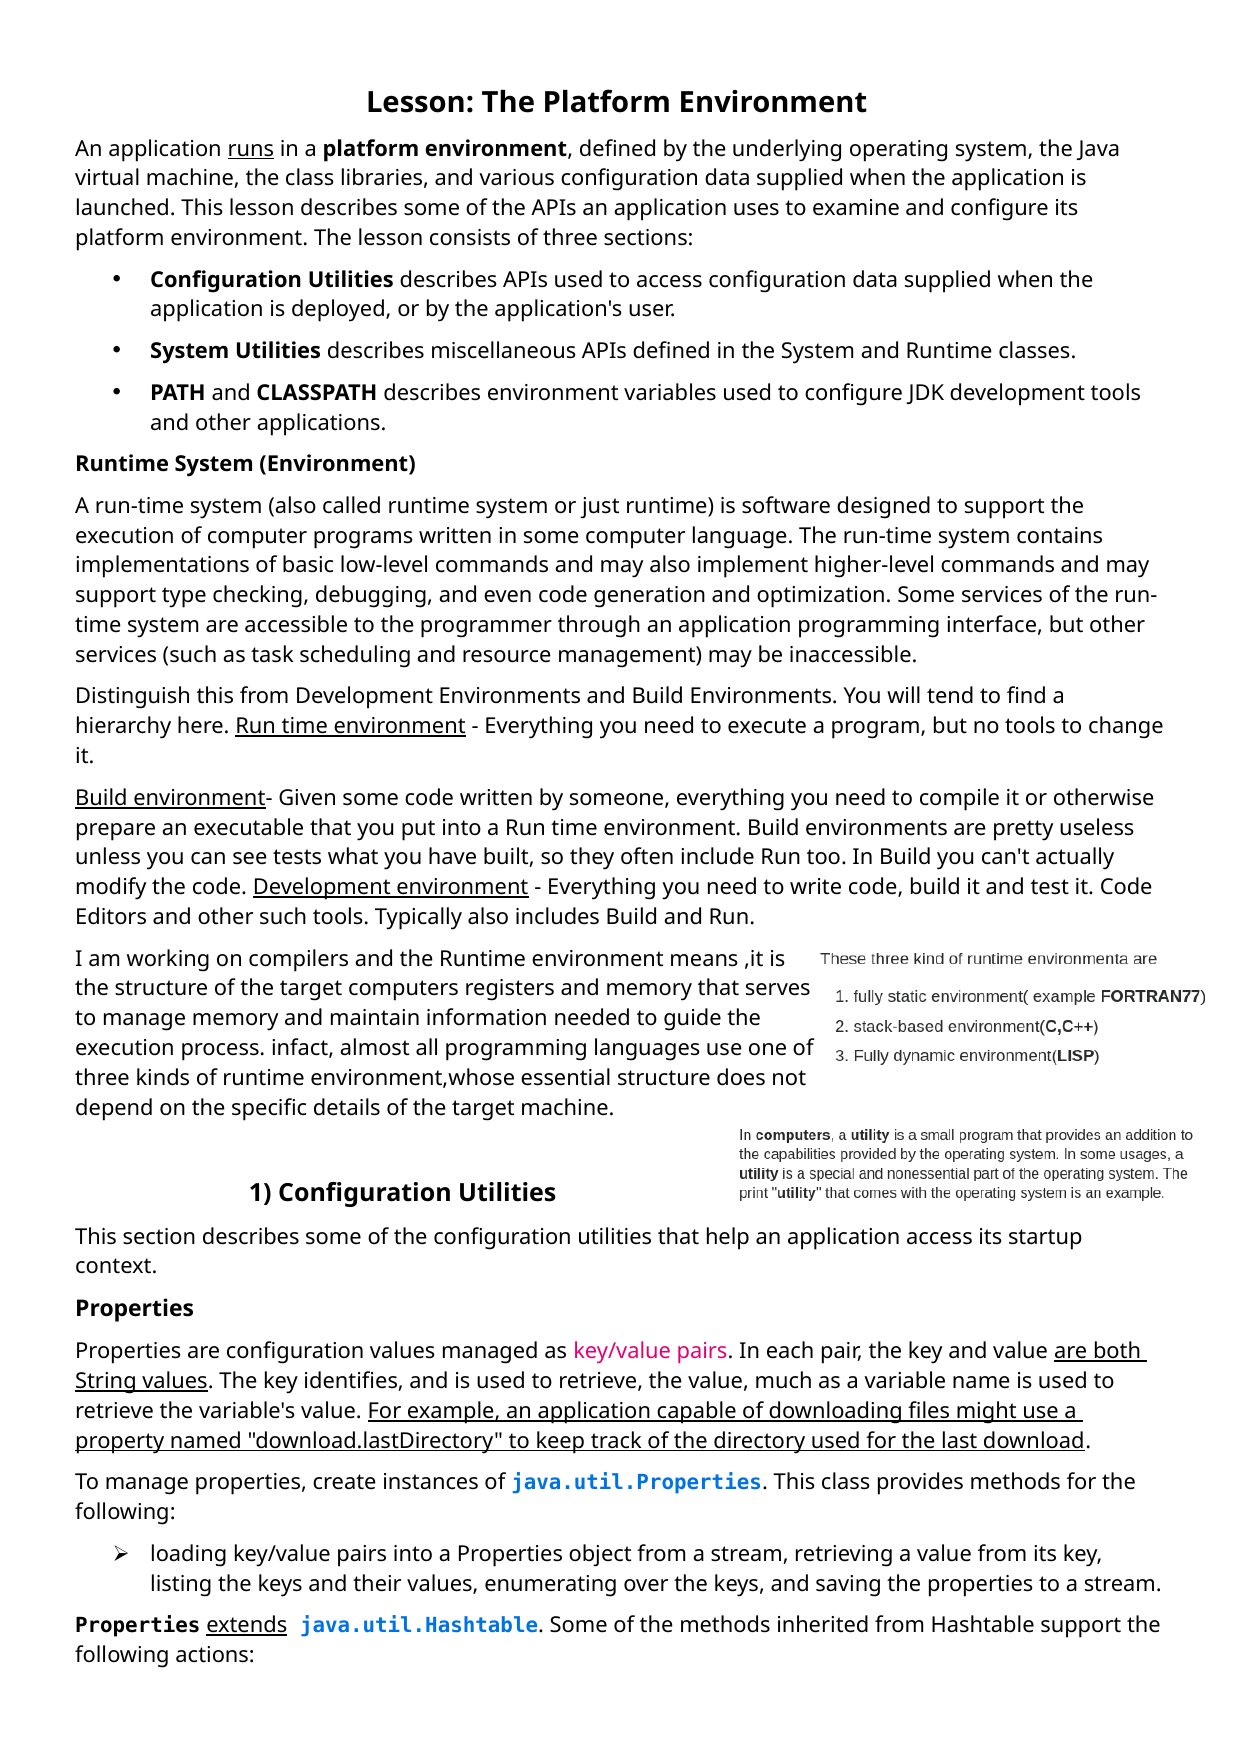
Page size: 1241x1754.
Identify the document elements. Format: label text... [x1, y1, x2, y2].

text Build environment- Given some code written by someone, everything you need to compile it or otherwise prepare an executable that you put into a Run time environment. Build environments are pretty useless unless you can see tests what you have built, so they often include Run too. In Build you can't actually modify the code. Development environment - Everything you need to write code, build it and test it. Code Editors and other such tools. Typically also includes Build and Run. [75, 782, 1166, 931]
list Configuration Utilities describes APIs used to access configuration data supplied when the application is deployed, or by the application's user. [112, 263, 1166, 323]
picture [736, 1124, 1195, 1202]
text Distinguish this from Development Environments and Build Environments. You will tend to find a hierarchy here. Run time environment - Everything you need to execute a program, but no tools to change it. [75, 680, 1166, 770]
text 1) Configuration Utilities [75, 1175, 1166, 1209]
text I am working on compilers and the Runtime environment means ,it is the structure of the target computers registers and memory that serves to manage memory and maintain information needed to guide the execution process. infact, almost all programming languages use one of three kinds of runtime environment,whose essential structure does not depend on the specific details of the target machine. [75, 942, 1166, 1121]
text This section describes some of the configuration utilities that help an application access its startup context. [75, 1221, 1166, 1280]
text To manage properties, create instances of java.util.Properties. This class provides methods for the following: [75, 1466, 1166, 1526]
text Properties extends java.util.Hashtable. Some of the methods inherited from Hashtable support the following actions: [75, 1609, 1166, 1669]
list loading key/value pairs into a Properties object from a stream, retrieving a value from its key, listing the keys and their values, enumerating over the keys, and saving the properties to a stream. [112, 1538, 1166, 1597]
picture [817, 947, 1206, 1068]
list System Utilities describes miscellaneous APIs defined in the System and Runtime classes. [112, 335, 1166, 365]
text Lesson: The Platform Environment [75, 81, 1166, 121]
text Properties [75, 1292, 1166, 1323]
text A run-time system (also called runtime system or just runtime) is software designed to support the execution of computer programs written in some computer language. The run-time system contains implementations of basic low-level commands and may also implement higher-level commands and may support type checking, debugging, and even code generation and optimization. Some services of the run-time system are accessible to the programmer through an application programming interface, but other services (such as task scheduling and resource management) may be inaccessible. [75, 490, 1166, 668]
text An application runs in a platform environment, defined by the underlying operating system, the Java virtual machine, the class libraries, and various configuration data supplied when the application is launched. This lesson describes some of the APIs an application uses to examine and configure its platform environment. The lesson consists of three sections: [75, 132, 1166, 252]
text Properties are configuration values managed as key/value pairs. In each pair, the key and value are both String values. The key identifies, and is used to retrieve, the value, much as a variable name is used to retrieve the variable's value. For example, an application capable of downloading files might use a property named "download.lastDirectory" to keep track of the directory used for the last download. [75, 1335, 1166, 1454]
text Runtime System (Environment) [75, 448, 1166, 478]
list PATH and CLASSPATH describes environment variables used to configure JDK development tools and other applications. [112, 377, 1166, 436]
